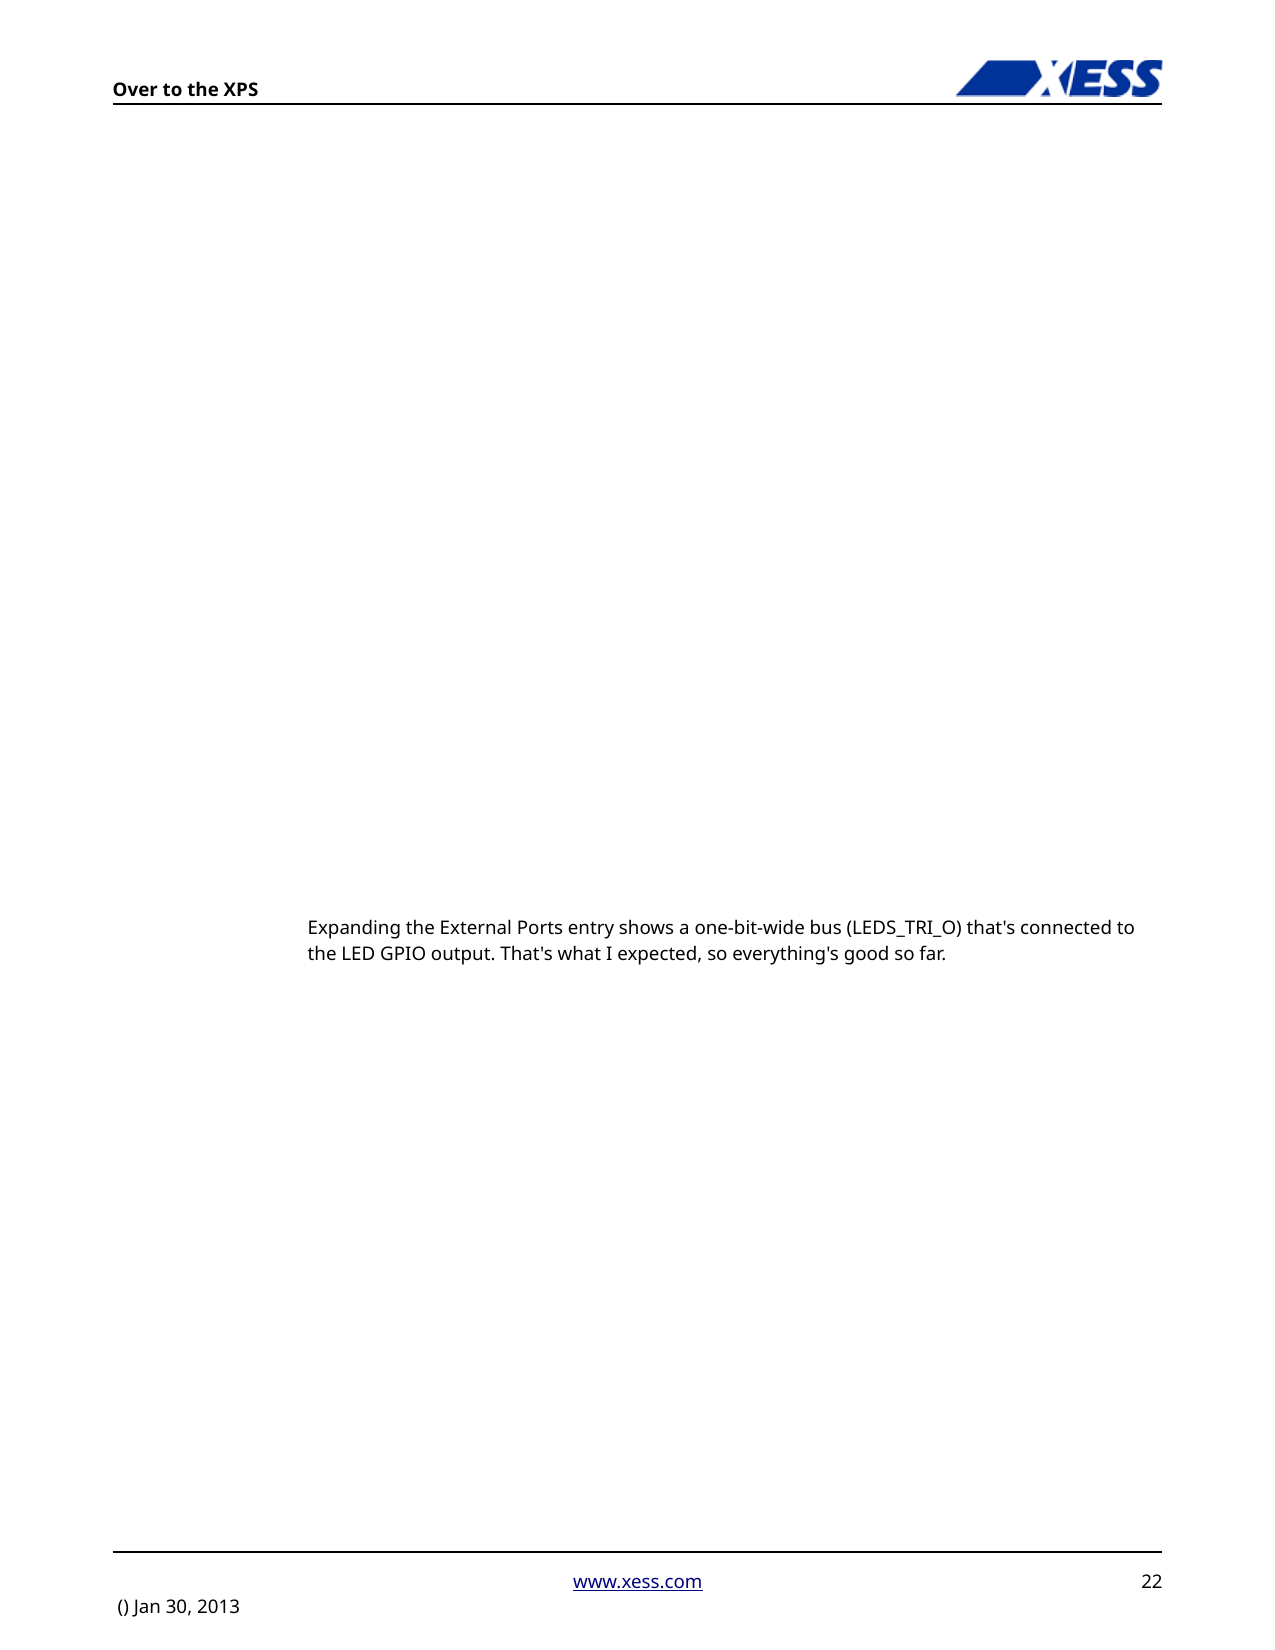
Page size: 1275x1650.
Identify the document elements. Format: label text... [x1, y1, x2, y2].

text Expanding the External Ports entry shows a one-bit-wide bus (LEDS_TRI_O) that's connected to the LED GPIO output. That's what I expected, so everything's good so far. [307, 914, 1162, 966]
picture [955, 60, 1163, 97]
